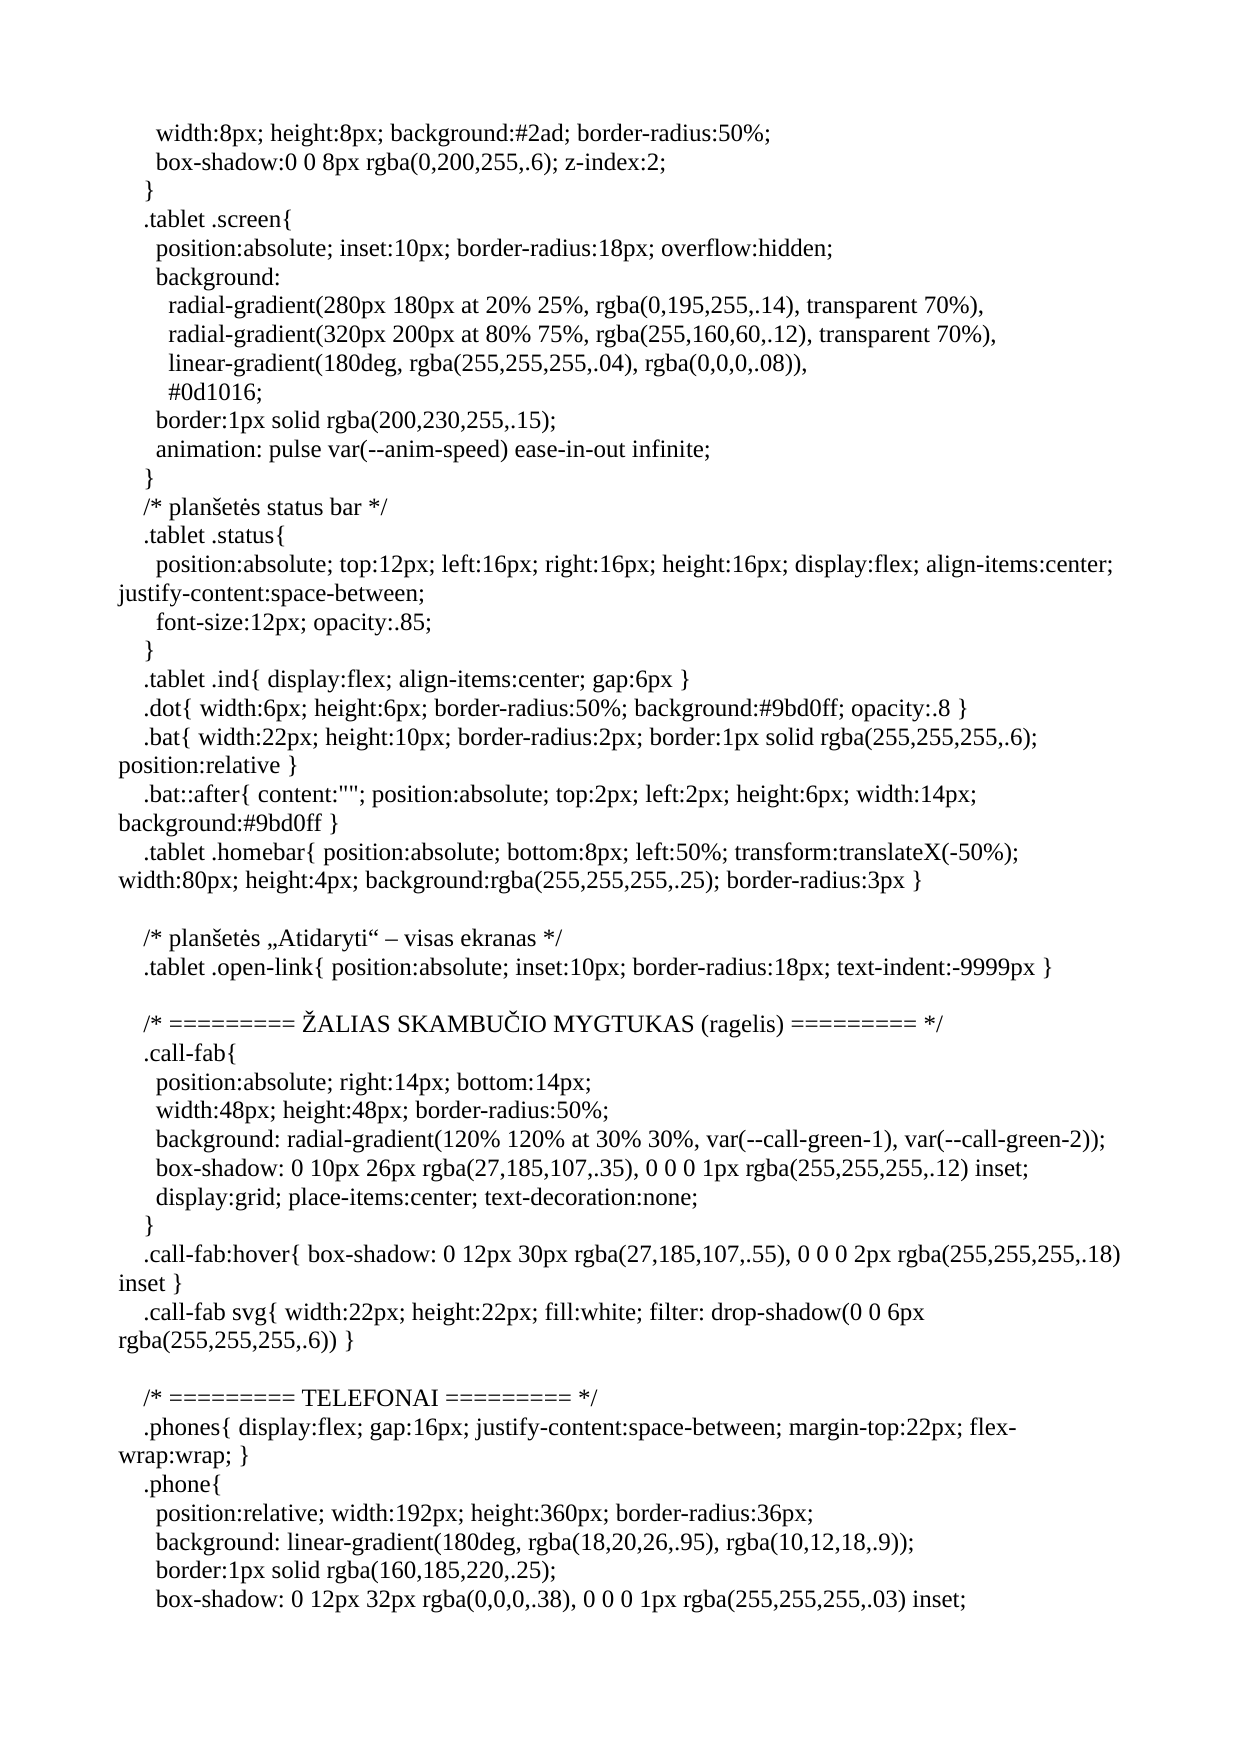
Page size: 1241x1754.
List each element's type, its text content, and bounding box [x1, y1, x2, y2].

text box-shadow: 0 12px 32px rgba(0,0,0,.38), 0 0 0 1px rgba(255,255,255,.03) inset; [118, 1584, 1122, 1613]
text } [118, 636, 1122, 664]
text border:1px solid rgba(160,185,220,.25); [118, 1556, 1122, 1584]
text position:absolute; top:12px; left:16px; right:16px; height:16px; display:flex; align-items:center; justify-content:space-between; [118, 549, 1122, 607]
text .tablet .open-link{ position:absolute; inset:10px; border-radius:18px; text-indent:-9999px } [118, 952, 1122, 981]
text .tablet .status{ [118, 521, 1122, 549]
text position:relative; width:192px; height:360px; border-radius:36px; [118, 1498, 1122, 1527]
text .call-fab:hover{ box-shadow: 0 12px 30px rgba(27,185,107,.55), 0 0 0 2px rgba(255,255,255,.18) inset } [118, 1239, 1122, 1297]
text width:8px; height:8px; background:#2ad; border-radius:50%; [118, 118, 1122, 147]
text .call-fab svg{ width:22px; height:22px; fill:white; filter: drop-shadow(0 0 6px rgba(255,255,255,.6)) } [118, 1297, 1122, 1354]
text /* planšetės status bar */ [118, 492, 1122, 521]
text .phones{ display:flex; gap:16px; justify-content:space-between; margin-top:22px; flex-wrap:wrap; } [118, 1412, 1122, 1469]
text } [118, 176, 1122, 204]
text .call-fab{ [118, 1038, 1122, 1067]
text box-shadow: 0 10px 26px rgba(27,185,107,.35), 0 0 0 1px rgba(255,255,255,.12) inset; [118, 1153, 1122, 1182]
text background: [118, 262, 1122, 291]
text .dot{ width:6px; height:6px; border-radius:50%; background:#9bd0ff; opacity:.8 } [118, 693, 1122, 722]
text .phone{ [118, 1469, 1122, 1498]
text background: radial-gradient(120% 120% at 30% 30%, var(--call-green-1), var(--call-green-2)); [118, 1124, 1122, 1153]
text } [118, 1211, 1122, 1239]
text font-size:12px; opacity:.85; [118, 607, 1122, 636]
text } [118, 463, 1122, 492]
text position:absolute; inset:10px; border-radius:18px; overflow:hidden; [118, 233, 1122, 262]
text /* planšetės „Atidaryti“ – visas ekranas */ [118, 923, 1122, 952]
text linear-gradient(180deg, rgba(255,255,255,.04), rgba(0,0,0,.08)), [118, 348, 1122, 377]
text width:48px; height:48px; border-radius:50%; [118, 1096, 1122, 1124]
text radial-gradient(280px 180px at 20% 25%, rgba(0,195,255,.14), transparent 70%), [118, 291, 1122, 319]
text .tablet .ind{ display:flex; align-items:center; gap:6px } [118, 664, 1122, 693]
text /* ========= TELEFONAI ========= */ [118, 1383, 1122, 1412]
text display:grid; place-items:center; text-decoration:none; [118, 1182, 1122, 1211]
text box-shadow:0 0 8px rgba(0,200,255,.6); z-index:2; [118, 147, 1122, 176]
text .bat{ width:22px; height:10px; border-radius:2px; border:1px solid rgba(255,255,255,.6); position:relative } [118, 722, 1122, 779]
text .bat::after{ content:""; position:absolute; top:2px; left:2px; height:6px; width:14px; background:#9bd0ff } [118, 779, 1122, 837]
text border:1px solid rgba(200,230,255,.15); [118, 406, 1122, 434]
text radial-gradient(320px 200px at 80% 75%, rgba(255,160,60,.12), transparent 70%), [118, 319, 1122, 348]
text animation: pulse var(--anim-speed) ease-in-out infinite; [118, 434, 1122, 463]
text .tablet .homebar{ position:absolute; bottom:8px; left:50%; transform:translateX(-50%); width:80px; height:4px; background:rgba(255,255,255,.25); border-radius:3px } [118, 837, 1122, 894]
text .tablet .screen{ [118, 204, 1122, 233]
text position:absolute; right:14px; bottom:14px; [118, 1067, 1122, 1096]
text /* ========= ŽALIAS SKAMBUČIO MYGTUKAS (ragelis) ========= */ [118, 1009, 1122, 1038]
text #0d1016; [118, 377, 1122, 406]
text background: linear-gradient(180deg, rgba(18,20,26,.95), rgba(10,12,18,.9)); [118, 1527, 1122, 1556]
